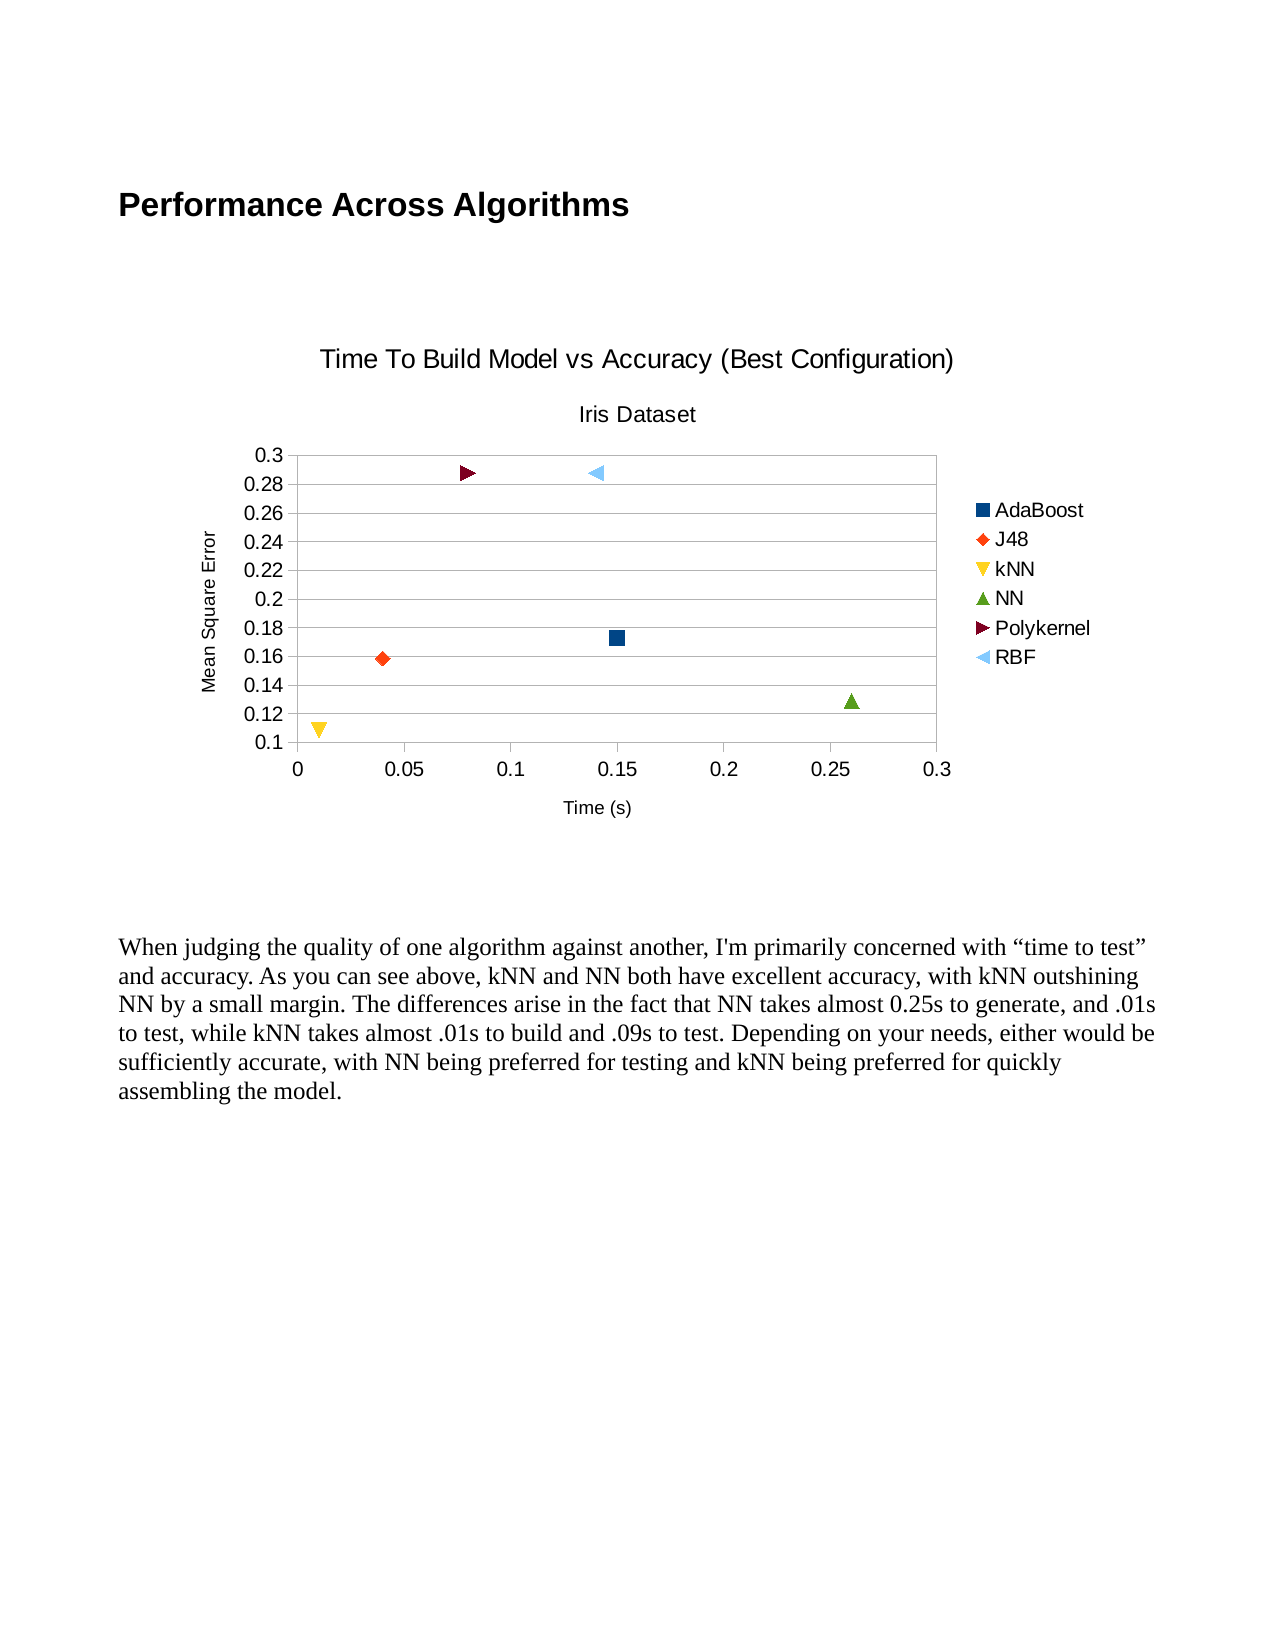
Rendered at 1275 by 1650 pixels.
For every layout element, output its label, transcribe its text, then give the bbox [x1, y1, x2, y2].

subtitle Performance Across Algorithms [118, 184, 1157, 223]
text When judging the quality of one algorithm against another, I'm primarily concerned with “time to test” and accuracy. As you can see above, kNN and NN both have excellent accuracy, with kNN outshining NN by a small margin. The differences arise in the fact that NN takes almost 0.25s to generate, and .01s to test, while kNN takes almost .01s to build and .09s to test. Depending on your needs, either would be sufficiently accurate, with NN being preferred for testing and kNN being preferred for quickly assembling the model. [118, 932, 1157, 1104]
